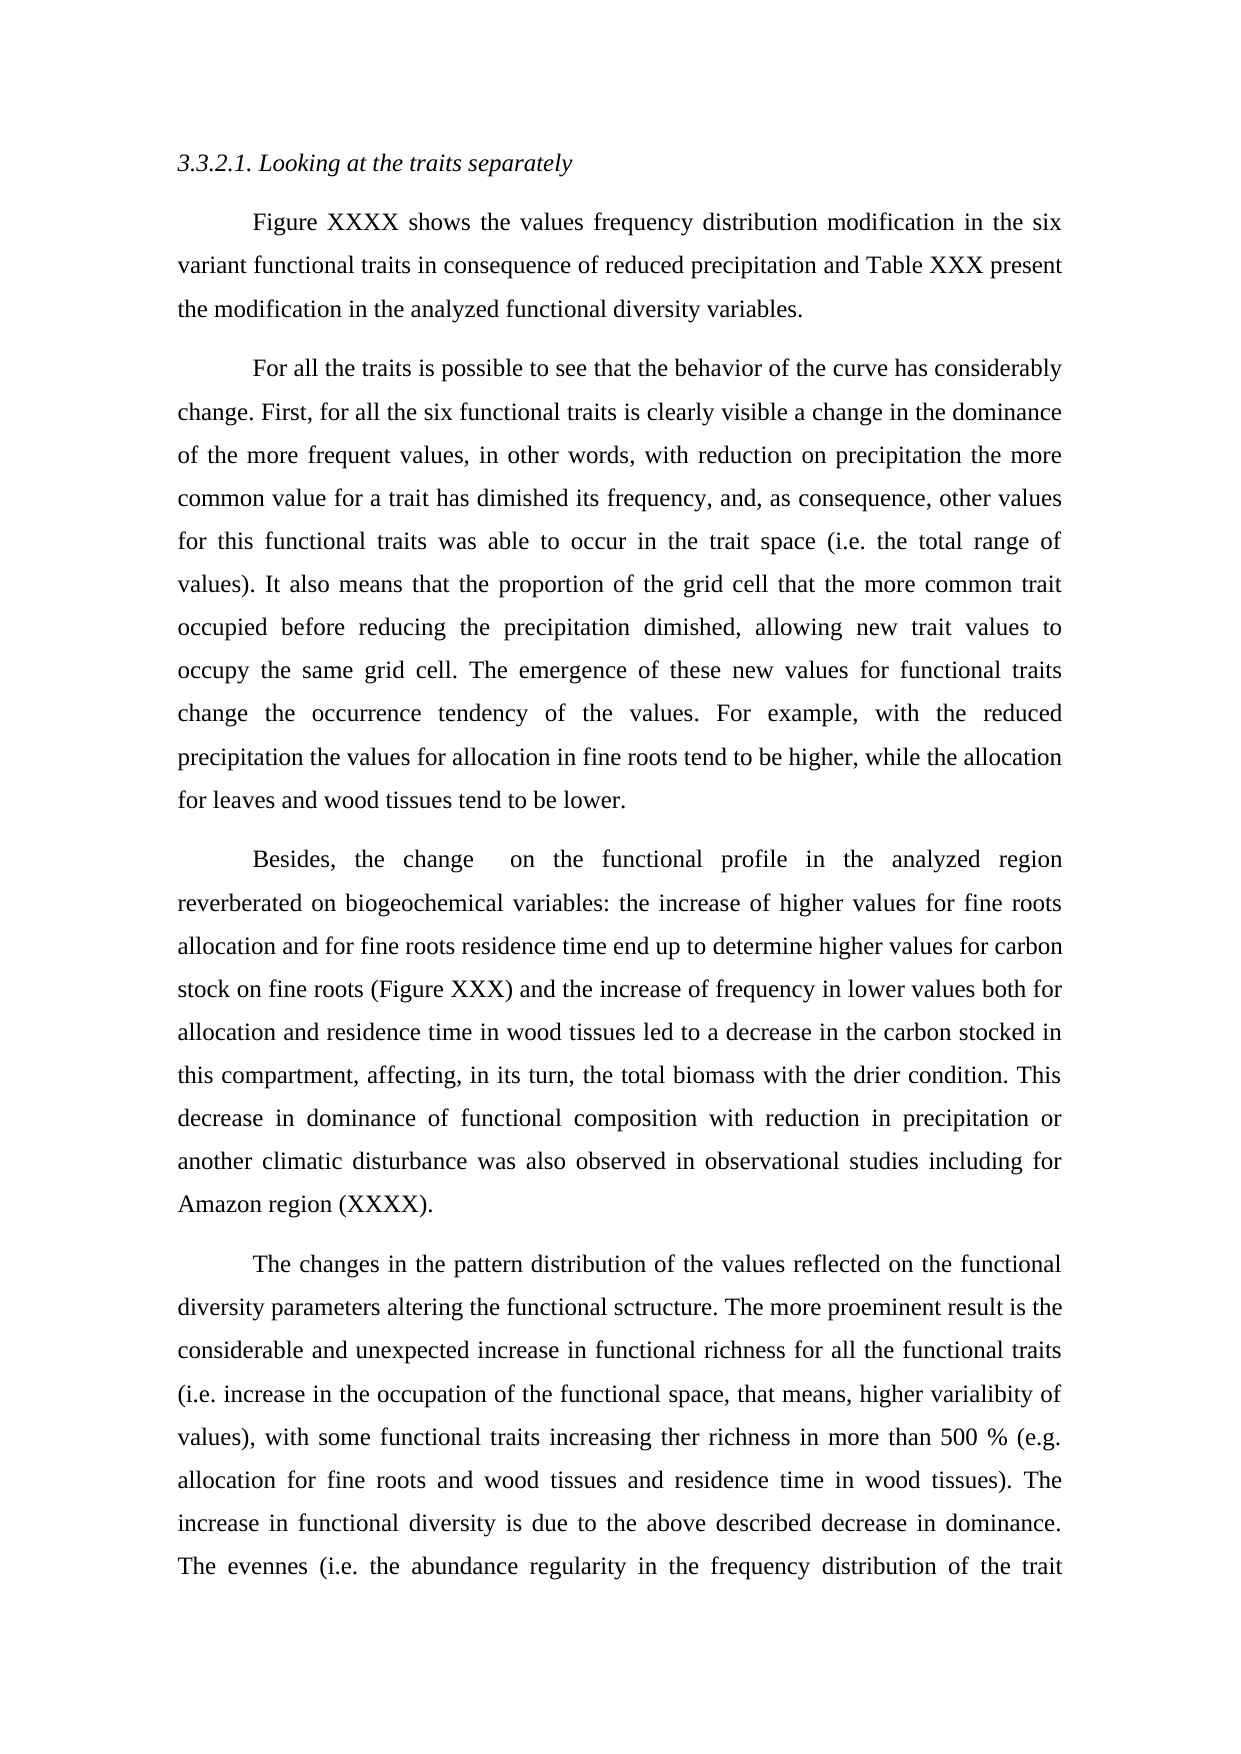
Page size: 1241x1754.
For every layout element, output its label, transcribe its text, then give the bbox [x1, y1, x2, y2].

text The changes in the pattern distribution of the values reflected on the functional diversity parameters altering the functional sctructure. The more proeminent result is the considerable and unexpected increase in functional richness for all the functional traits (i.e. increase in the occupation of the functional space, that means, higher varialibity of values), with some functional traits increasing ther richness in more than 500 % (e.g. allocation for fine roots and wood tissues and residence time in wood tissues). The increase in functional diversity is due to the above described decrease in dominance. The evennes (i.e. the abundance regularity in the frequency distribution of the trait [177, 1249, 1063, 1580]
text Figure XXXX shows the values frequency distribution modification in the six variant functional traits in consequence of reduced precipitation and Table XXX present the modification in the analyzed functional diversity variables. [177, 207, 1063, 322]
text Besides, the change on the functional profile in the analyzed region reverberated on biogeochemical variables: the increase of higher values for fine roots allocation and for fine roots residence time end up to determine higher values for carbon stock on fine roots (Figure XXX) and the increase of frequency in lower values both for allocation and residence time in wood tissues led to a decrease in the carbon stocked in this compartment, affecting, in its turn, the total biomass with the drier condition. This decrease in dominance of functional composition with reduction in precipitation or another climatic disturbance was also observed in observational studies including for Amazon region (XXXX). [177, 844, 1063, 1218]
text For all the traits is possible to see that the behavior of the curve has considerably change. First, for all the six functional traits is clearly visible a change in the dominance of the more frequent values, in other words, with reduction on precipitation the more common value for a trait has dimished its frequency, and, as consequence, other values for this functional traits was able to occur in the trait space (i.e. the total range of values). It also means that the proportion of the grid cell that the more common trait occupied before reducing the precipitation dimished, allowing new trait values to occupy the same grid cell. The emergence of these new values for functional traits change the occurrence tendency of the values. For example, with the reduced precipitation the values for allocation in fine roots tend to be higher, while the allocation for leaves and wood tissues tend to be lower. [177, 353, 1063, 813]
text 3.3.2.1. Looking at the traits separately [177, 148, 1063, 176]
